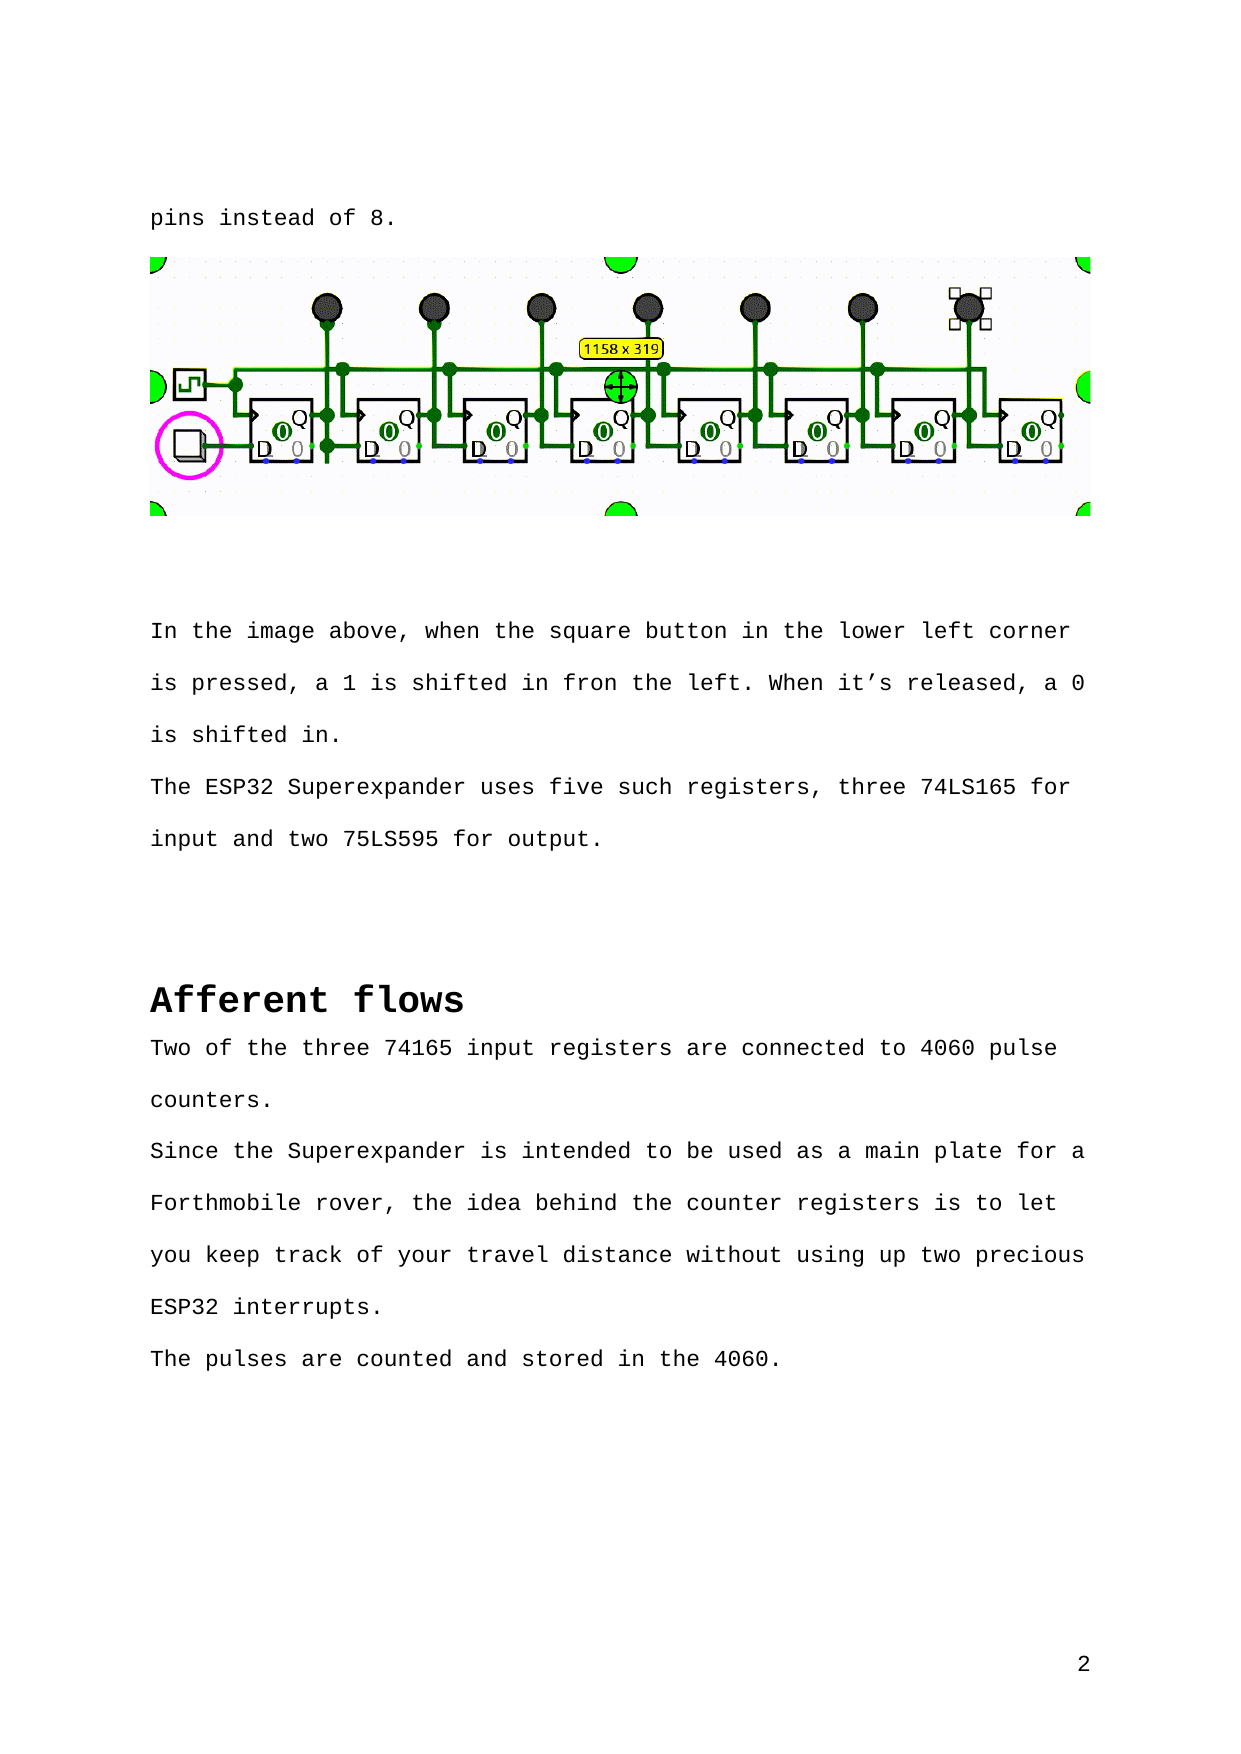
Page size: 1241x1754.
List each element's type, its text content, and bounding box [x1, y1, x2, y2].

text Since the Superexpander is intended to be used as a main plate for a Forthmobile rover, the idea behind the counter registers is to let you keep track of your travel distance without using up two precious ESP32 interrupts. [150, 1140, 1091, 1321]
subtitle Afferent flows [150, 981, 1091, 1023]
picture [150, 257, 1091, 516]
text Two of the three 74165 input registers are connected to 4060 pulse counters. [150, 1036, 1091, 1114]
text In the image above, when the square button in the lower left corner is pressed, a 1 is shifted in fron the left. When it’s released, a 0 is shifted in. [150, 620, 1091, 749]
text The ESP32 Superexpander uses five such registers, three 74LS165 for input and two 75LS595 for output. [150, 775, 1091, 853]
text The pulses are counted and stored in the 4060. [150, 1347, 1091, 1373]
text pins instead of 8. [150, 206, 1091, 232]
